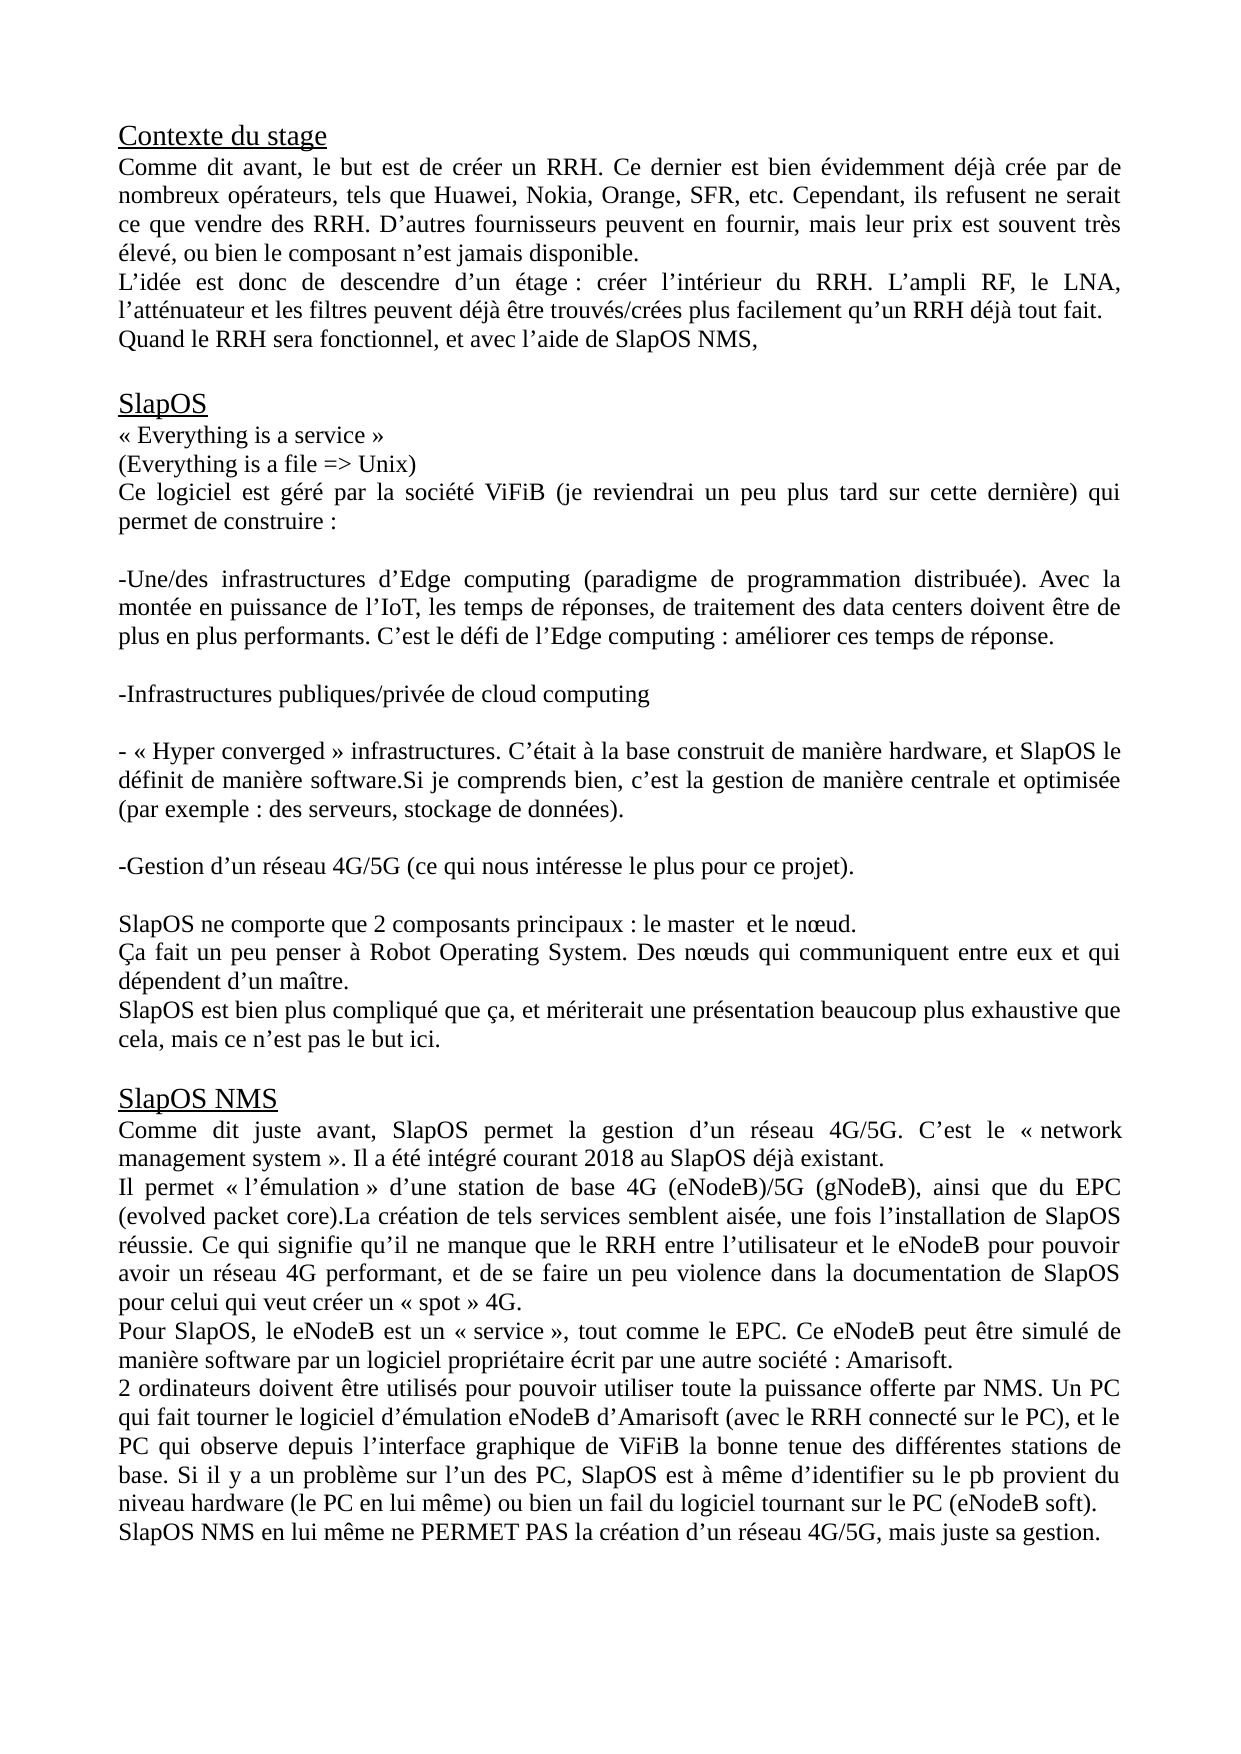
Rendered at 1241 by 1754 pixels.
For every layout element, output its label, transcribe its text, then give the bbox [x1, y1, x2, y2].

text Comme dit juste avant, SlapOS permet la gestion d’un réseau 4G/5G. C’est le « network management system ». Il a été intégré courant 2018 au SlapOS déjà existant. [118, 1115, 1122, 1172]
text Ça fait un peu penser à Robot Operating System. Des nœuds qui communiquent entre eux et qui dépendent d’un maître. [118, 937, 1122, 995]
text Il permet « l’émulation » d’une station de base 4G (eNodeB)/5G (gNodeB), ainsi que du EPC (evolved packet core).La création de tels services semblent aisée, une fois l’installation de SlapOS réussie. Ce qui signifie qu’il ne manque que le RRH entre l’utilisateur et le eNodeB pour pouvoir avoir un réseau 4G performant, et de se faire un peu violence dans la documentation de SlapOS pour celui qui veut créer un « spot » 4G. [118, 1172, 1122, 1316]
text Pour SlapOS, le eNodeB est un « service », tout comme le EPC. Ce eNodeB peut être simulé de manière software par un logiciel propriétaire écrit par une autre société : Amarisoft. [118, 1316, 1122, 1373]
text L’idée est donc de descendre d’un étage : créer l’intérieur du RRH. L’ampli RF, le LNA, l’atténuateur et les filtres peuvent déjà être trouvés/crées plus facilement qu’un RRH déjà tout fait. [118, 267, 1122, 324]
text SlapOS est bien plus compliqué que ça, et mériterait une présentation beaucoup plus exhaustive que cela, mais ce n’est pas le but ici. [118, 995, 1122, 1052]
text -Infrastructures publiques/privée de cloud computing [118, 679, 1122, 707]
text SlapOS NMS en lui même ne PERMET PAS la création d’un réseau 4G/5G, mais juste sa gestion. [118, 1517, 1122, 1546]
text « Everything is a service » [118, 420, 1122, 449]
text -Une/des infrastructures d’Edge computing (paradigme de programmation distribuée). Avec la montée en puissance de l’IoT, les temps de réponses, de traitement des data centers doivent être de plus en plus performants. C’est le défi de l’Edge computing : améliorer ces temps de réponse. [118, 564, 1122, 650]
text SlapOS [118, 386, 1122, 420]
text SlapOS ne comporte que 2 composants principaux : le master et le nœud. [118, 909, 1122, 937]
text (Everything is a file => Unix) [118, 449, 1122, 477]
text SlapOS NMS [118, 1081, 1122, 1115]
text Ce logiciel est géré par la société ViFiB (je reviendrai un peu plus tard sur cette dernière) qui permet de construire : [118, 477, 1122, 535]
text Contexte du stage [118, 118, 1122, 152]
text -Gestion d’un réseau 4G/5G (ce qui nous intéresse le plus pour ce projet). [118, 851, 1122, 880]
text Comme dit avant, le but est de créer un RRH. Ce dernier est bien évidemment déjà crée par de nombreux opérateurs, tels que Huawei, Nokia, Orange, SFR, etc. Cependant, ils refusent ne serait ce que vendre des RRH. D’autres fournisseurs peuvent en fournir, mais leur prix est souvent très élevé, ou bien le composant n’est jamais disponible. [118, 152, 1122, 267]
text 2 ordinateurs doivent être utilisés pour pouvoir utiliser toute la puissance offerte par NMS. Un PC qui fait tourner le logiciel d’émulation eNodeB d’Amarisoft (avec le RRH connecté sur le PC), et le PC qui observe depuis l’interface graphique de ViFiB la bonne tenue des différentes stations de base. Si il y a un problème sur l’un des PC, SlapOS est à même d’identifier su le pb provient du niveau hardware (le PC en lui même) ou bien un fail du logiciel tournant sur le PC (eNodeB soft). [118, 1373, 1122, 1517]
text - « Hyper converged » infrastructures. C’était à la base construit de manière hardware, et SlapOS le définit de manière software.Si je comprends bien, c’est la gestion de manière centrale et optimisée (par exemple : des serveurs, stockage de données). [118, 736, 1122, 822]
text Quand le RRH sera fonctionnel, et avec l’aide de SlapOS NMS, [118, 324, 1122, 353]
